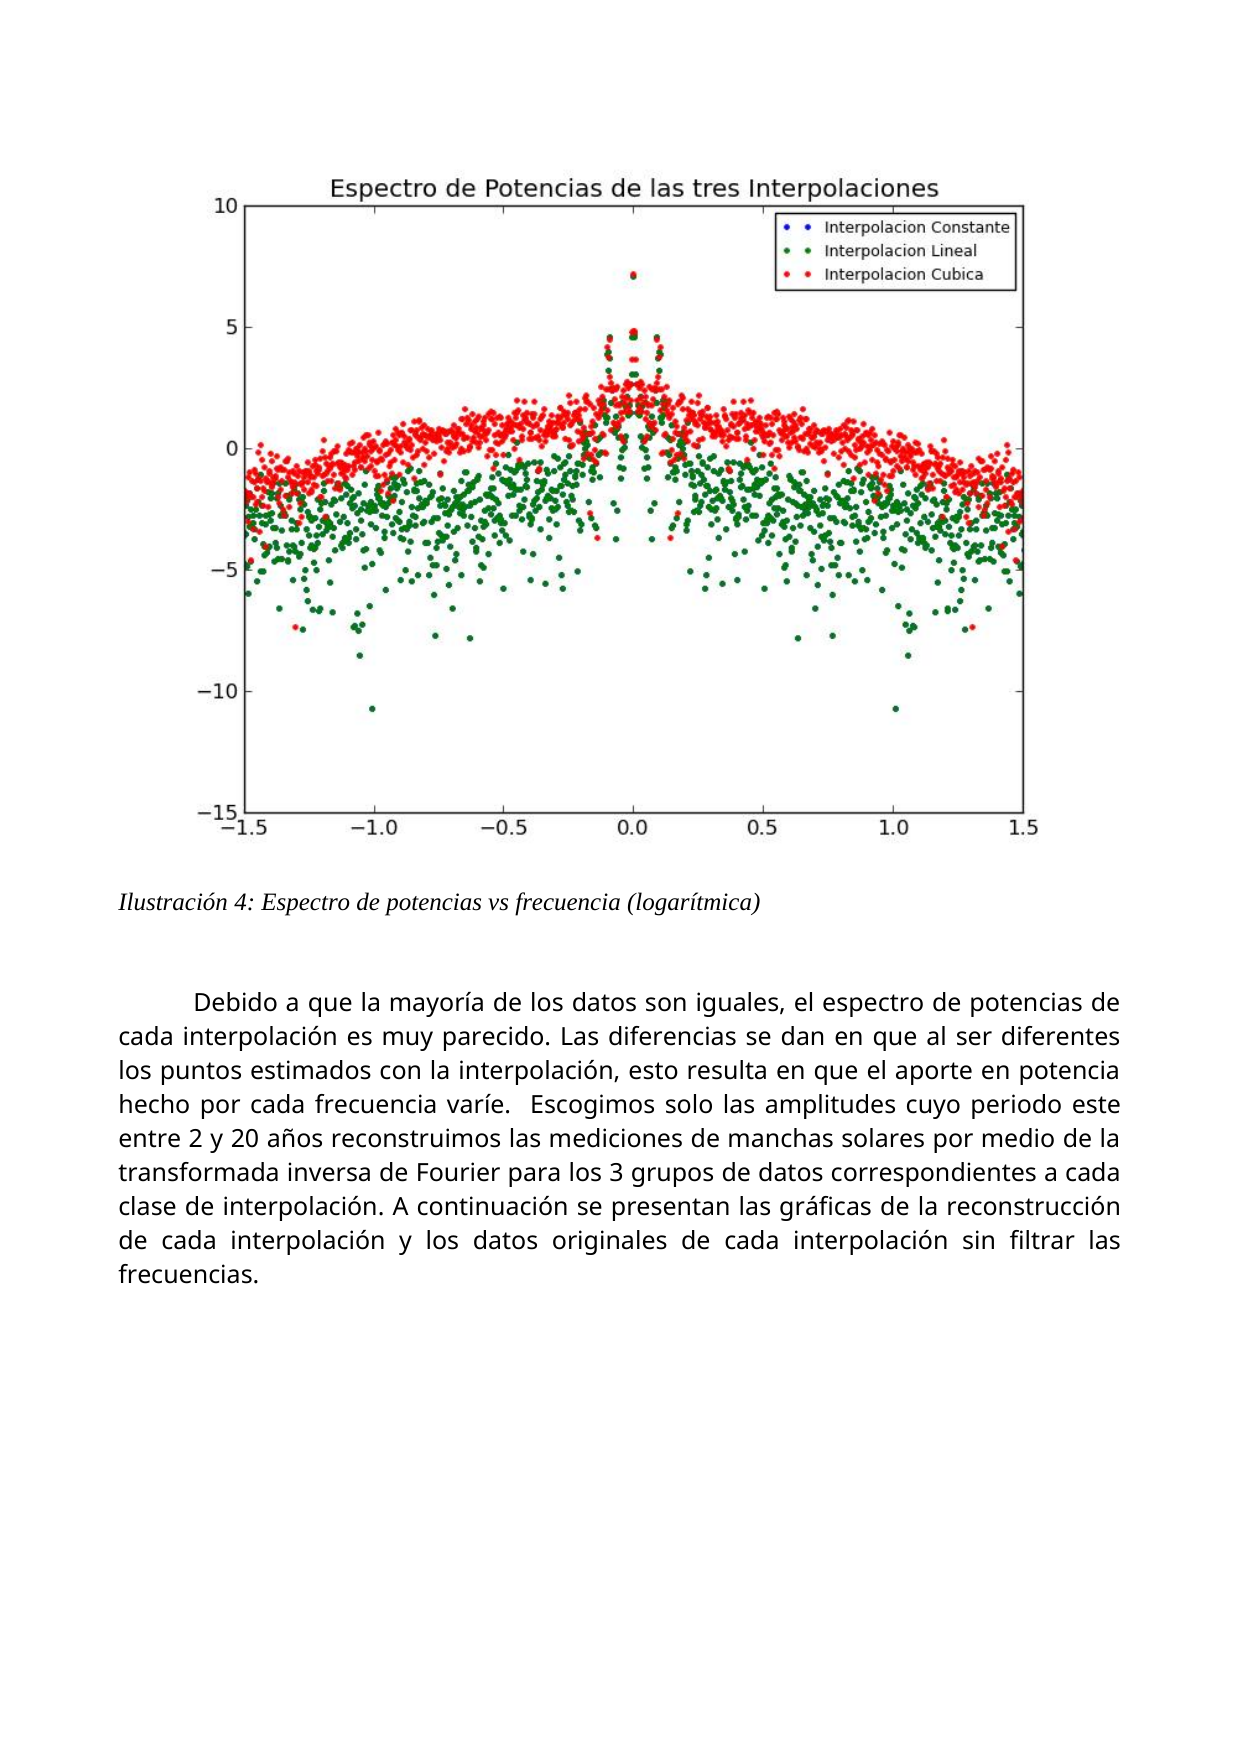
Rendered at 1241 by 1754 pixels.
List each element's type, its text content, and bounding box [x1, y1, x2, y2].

picture [118, 130, 1123, 888]
text Ilustración 4: Espectro de potencias vs frecuencia (logarítmica) [118, 888, 1122, 916]
text Debido a que la mayoría de los datos son iguales, el espectro de potencias de cada interpolación es muy parecido. Las diferencias se dan en que al ser diferentes los puntos estimados con la interpolación, esto resulta en que el aporte en potencia hecho por cada frecuencia varíe. Escogimos solo las amplitudes cuyo periodo este entre 2 y 20 años reconstruimos las mediciones de manchas solares por medio de la transformada inversa de Fourier para los 3 grupos de datos correspondientes a cada clase de interpolación. A continuación se presentan las gráficas de la reconstrucción de cada interpolación y los datos originales de cada interpolación sin filtrar las frecuencias. [118, 984, 1122, 1291]
